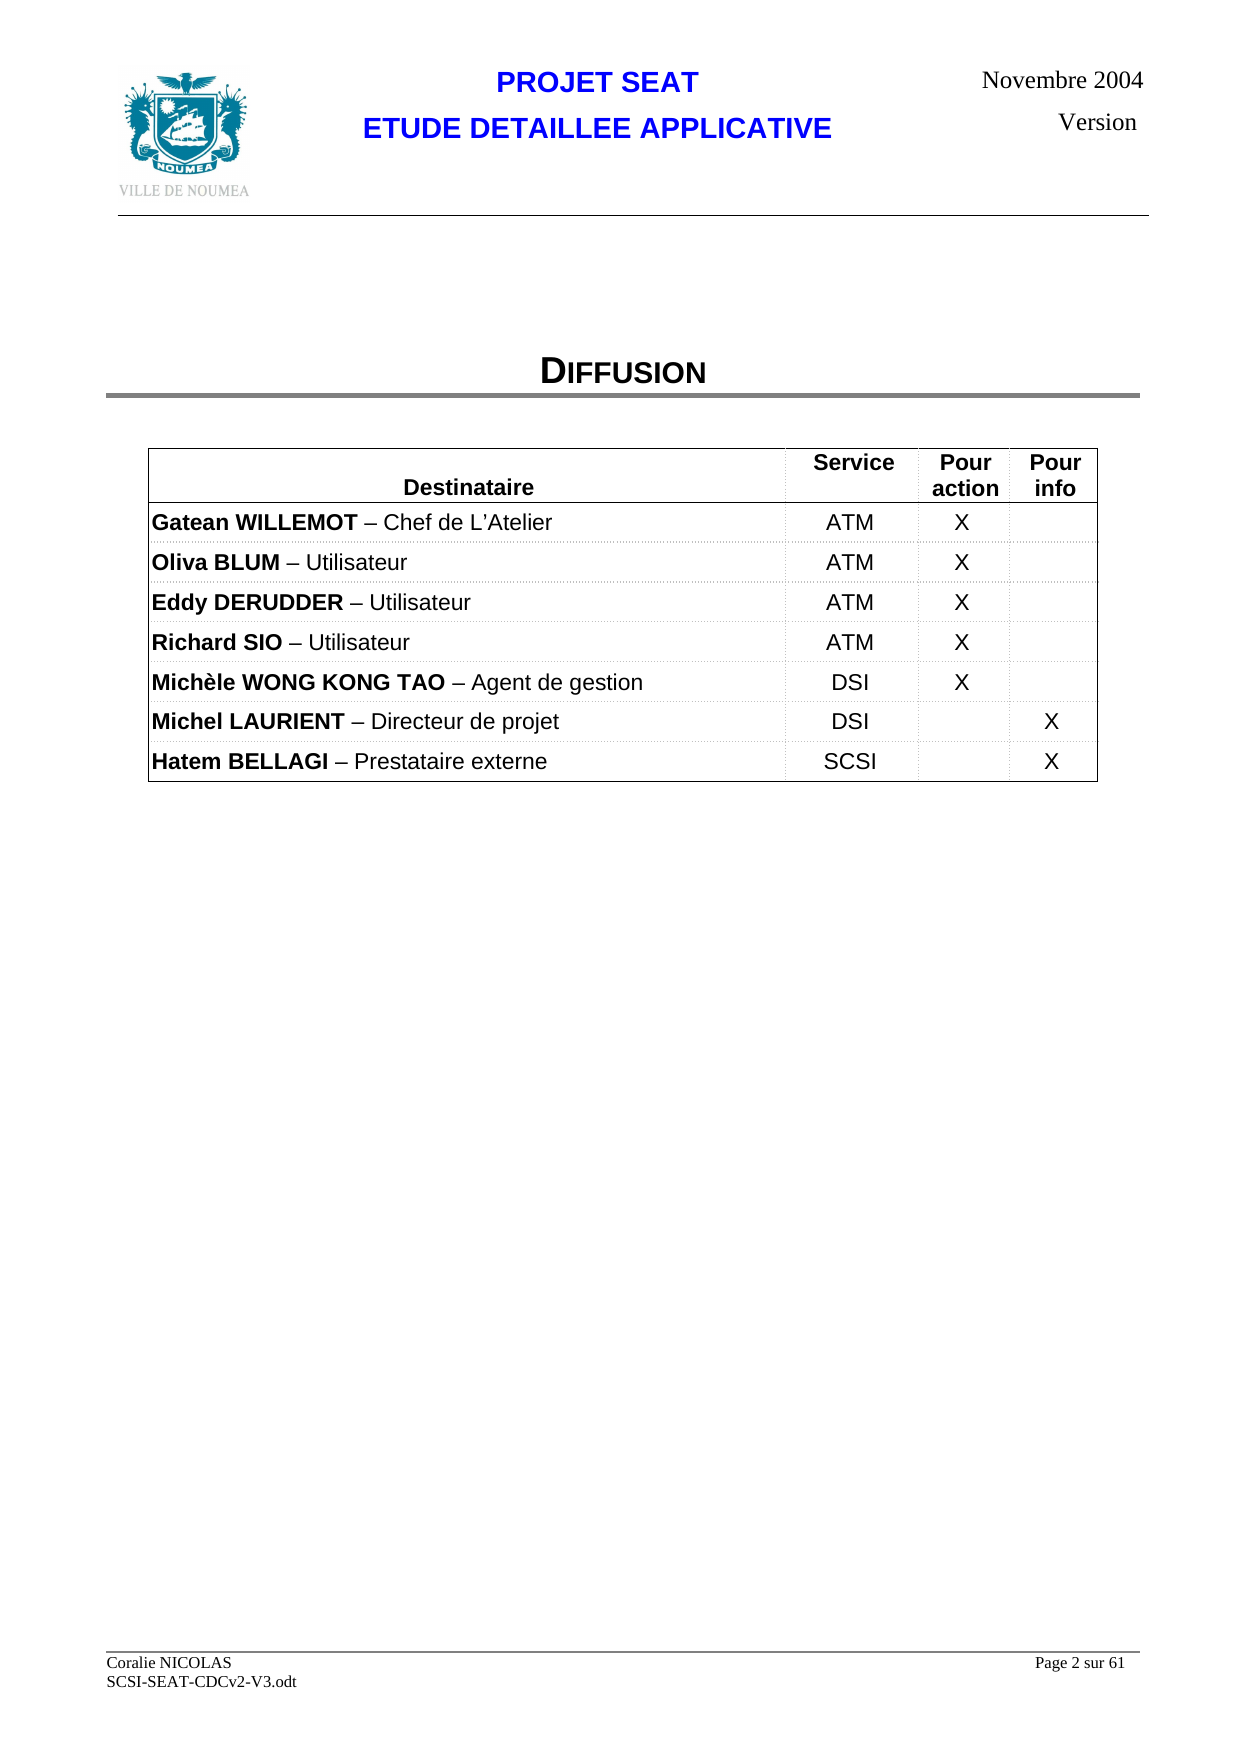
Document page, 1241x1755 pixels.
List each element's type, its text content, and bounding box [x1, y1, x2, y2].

table_cell X [1009, 741, 1097, 781]
table_cell ATM [786, 541, 918, 581]
table_cell [1009, 503, 1097, 541]
table_cell Oliva BLUM – Utilisateur [149, 541, 786, 581]
table_cell X [919, 621, 1009, 661]
table_cell Eddy DERUDDER – Utilisateur [149, 581, 786, 621]
table_cell [1009, 541, 1097, 581]
table_cell [919, 741, 1009, 781]
table_cell X [919, 581, 1009, 621]
table_cell SCSI [786, 741, 918, 781]
table_cell X [919, 661, 1009, 701]
table_cell X [919, 503, 1009, 541]
table_cell [1009, 581, 1097, 621]
table_cell X [1009, 701, 1097, 741]
table_cell Michèle WONG KONG TAO – Agent de gestion [149, 661, 786, 701]
text Diffusion [106, 348, 1140, 393]
table_header Pour info [1009, 449, 1097, 502]
table_cell Michel LAURIENT – Directeur de projet [149, 701, 786, 741]
table_cell X [919, 541, 1009, 581]
table_cell ATM [786, 581, 918, 621]
table_cell Hatem BELLAGI – Prestataire externe [149, 741, 786, 781]
table_cell Richard SIO – Utilisateur [149, 621, 786, 661]
table_cell DSI [786, 661, 918, 701]
table_header Pour action [919, 449, 1009, 502]
table_cell [1009, 621, 1097, 661]
table_cell [1009, 661, 1097, 701]
table_cell DSI [786, 701, 918, 741]
table_cell Gatean WILLEMOT – Chef de L’Atelier [149, 503, 786, 541]
table_cell [919, 701, 1009, 741]
table_cell ATM [786, 621, 918, 661]
table_header Service [786, 449, 918, 502]
table_header Destinataire [149, 449, 786, 502]
table_cell ATM [786, 503, 918, 541]
